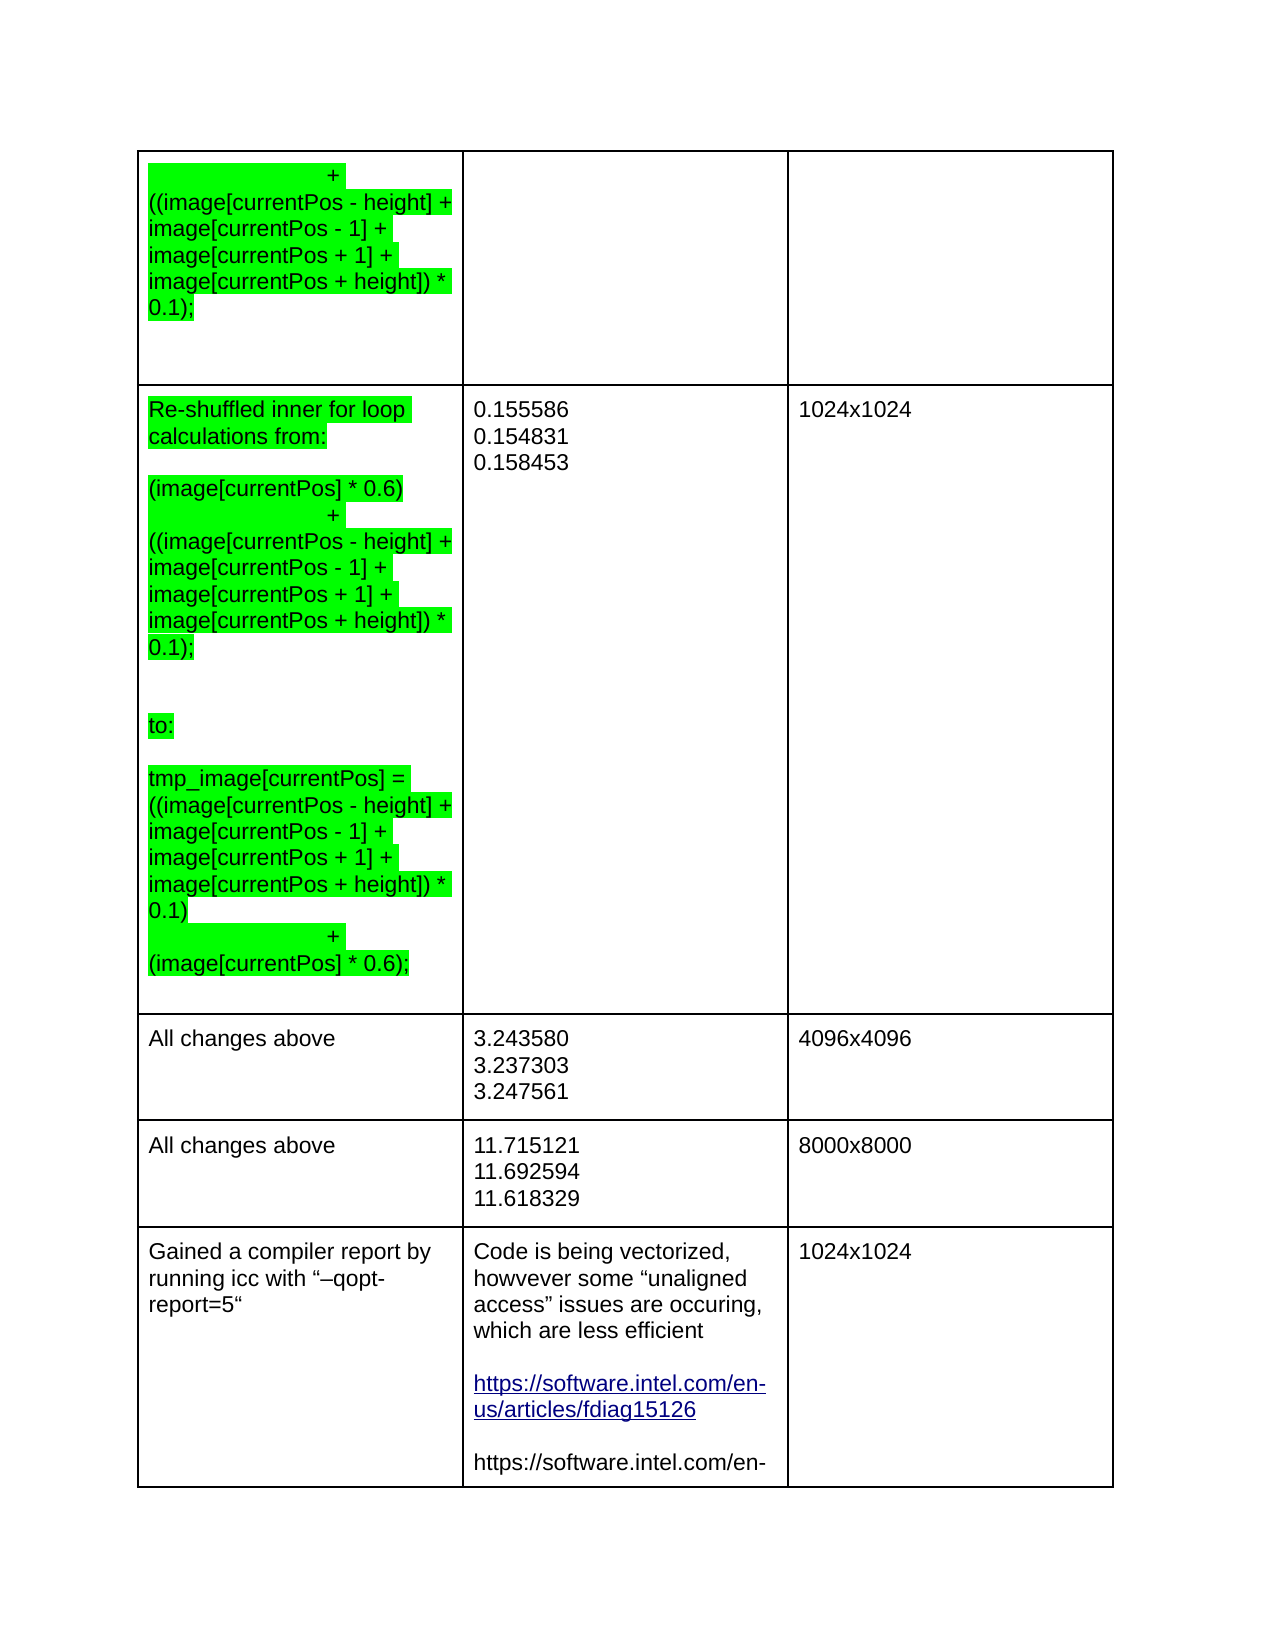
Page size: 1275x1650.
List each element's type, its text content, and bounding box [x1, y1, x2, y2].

table_cell Gained a compiler report by running icc with “–qopt-report=5“ [139, 1228, 462, 1486]
table_cell [789, 152, 1112, 384]
table_cell All changes above [139, 1121, 462, 1226]
table_cell 11.715121 11.692594 11.618329 [464, 1121, 787, 1226]
table_cell Re-shuffled inner for loop calculations from: (image[currentPos] * 0.6) + ((image[currentPos - height] + image[currentPos - 1] + image[currentPos + 1] + image[currentPos + height]) * 0.1); to: tmp_image[currentPos] = ((image[currentPos - height] + image[currentPos - 1] + image[currentPos + 1] + image[currentPos + height]) * 0.1) + (image[currentPos] * 0.6); [139, 386, 462, 1013]
table_cell [464, 152, 787, 384]
table_cell + ((image[currentPos - height] + image[currentPos - 1] + image[currentPos + 1] + image[currentPos + height]) * 0.1); [139, 152, 462, 384]
table_cell 3.243580 3.237303 3.247561 [464, 1015, 787, 1119]
table_cell 1024x1024 [789, 386, 1112, 1013]
table_cell 1024x1024 [789, 1228, 1112, 1486]
table_cell Code is being vectorized, howvever some “unaligned access” issues are occuring, which are less efficient https://software.intel.com/en-us/articles/fdiag15126 https://software.intel.com/en- [464, 1228, 787, 1486]
table_cell 8000x8000 [789, 1121, 1112, 1226]
table_cell All changes above [139, 1015, 462, 1119]
table_cell 4096x4096 [789, 1015, 1112, 1119]
table_cell 0.155586 0.154831 0.158453 [464, 386, 787, 1013]
